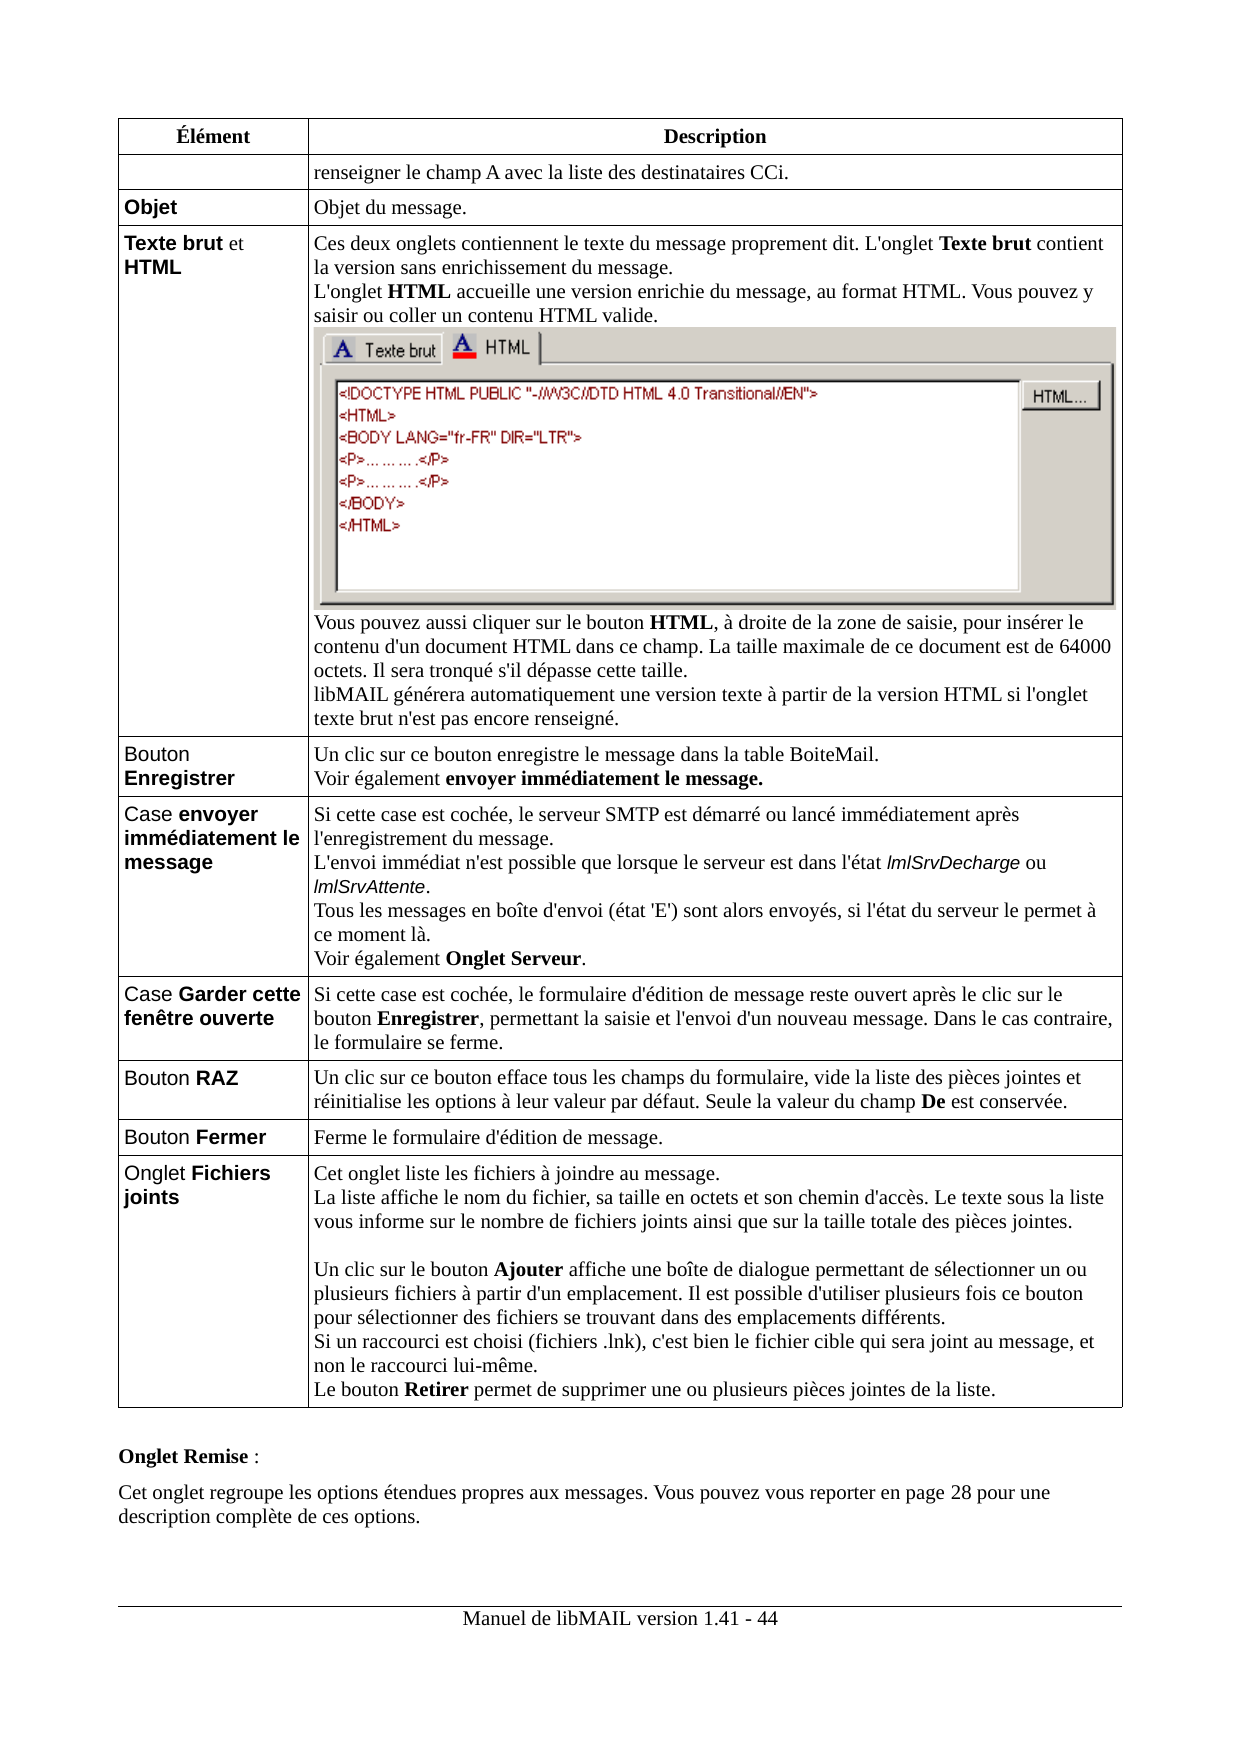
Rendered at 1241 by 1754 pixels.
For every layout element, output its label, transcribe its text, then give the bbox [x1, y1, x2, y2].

table_cell Objet du message. [309, 190, 1122, 225]
table_cell Si cette case est cochée, le serveur SMTP est démarré ou lancé immédiatement après l'enregistrement du message. L'envoi immédiat n'est possible que lorsque le serveur est dans l'état lmlSrvDecharge ou lmlSrvAttente. Tous les messages en boîte d'envoi (état 'E') sont alors envoyés, si l'état du serveur le permet à ce moment là. Voir également Onglet Serveur. [309, 797, 1122, 976]
table_cell Ces deux onglets contiennent le texte du message proprement dit. L'onglet Texte brut contient la version sans enrichissement du message. L'onglet HTML accueille une version enrichie du message, au format HTML. Vous pouvez y saisir ou coller un contenu HTML valide. Vous pouvez aussi cliquer sur le bouton HTML, à droite de la zone de saisie, pour insérer le contenu d'un document HTML dans ce champ. La taille maximale de ce document est de 64000 octets. Il sera tronqué s'il dépasse cette taille. libMAIL générera automatiquement une version texte à partir de la version HTML si l'onglet texte brut n'est pas encore renseigné. [309, 226, 1122, 736]
table_cell Un clic sur ce bouton efface tous les champs du formulaire, vide la liste des pièces jointes et réinitialise les options à leur valeur par défaut. Seule la valeur du champ De est conservée. [309, 1061, 1122, 1119]
table_cell renseigner le champ A avec la liste des destinataires CCi. [309, 155, 1122, 189]
text Onglet Remise : [118, 1444, 1122, 1468]
table_cell Case Garder cette fenêtre ouverte [119, 977, 308, 1059]
table_cell Bouton RAZ [119, 1061, 308, 1119]
table_cell Un clic sur ce bouton enregistre le message dans la table BoiteMail. Voir également envoyer immédiatement le message. [309, 737, 1122, 796]
table_cell Bouton Enregistrer [119, 737, 308, 796]
text Cet onglet regroupe les options étendues propres aux messages. Vous pouvez vous reporter en page 28 pour une description complète de ces options. [118, 1480, 1122, 1528]
table_header Description [309, 119, 1122, 154]
table_cell Ferme le formulaire d'édition de message. [309, 1120, 1122, 1155]
table_cell Bouton Fermer [119, 1120, 308, 1155]
table_cell [119, 155, 308, 189]
table_cell Onglet Fichiers joints [119, 1156, 308, 1407]
table_cell Texte brut et HTML [119, 226, 308, 736]
picture [313, 327, 1117, 610]
table_header Élément [119, 119, 308, 154]
table_cell Objet [119, 190, 308, 225]
table_cell Si cette case est cochée, le formulaire d'édition de message reste ouvert après le clic sur le bouton Enregistrer, permettant la saisie et l'envoi d'un nouveau message. Dans le cas contraire, le formulaire se ferme. [309, 977, 1122, 1059]
table_cell Case envoyer immédiatement le message [119, 797, 308, 976]
table_cell Cet onglet liste les fichiers à joindre au message. La liste affiche le nom du fichier, sa taille en octets et son chemin d'accès. Le texte sous la liste vous informe sur le nombre de fichiers joints ainsi que sur la taille totale des pièces jointes. Un clic sur le bouton Ajouter affiche une boîte de dialogue permettant de sélectionner un ou plusieurs fichiers à partir d'un emplacement. Il est possible d'utiliser plusieurs fois ce bouton pour sélectionner des fichiers se trouvant dans des emplacements différents. Si un raccourci est choisi (fichiers .lnk), c'est bien le fichier cible qui sera joint au message, et non le raccourci lui-même. Le bouton Retirer permet de supprimer une ou plusieurs pièces jointes de la liste. [309, 1156, 1122, 1407]
